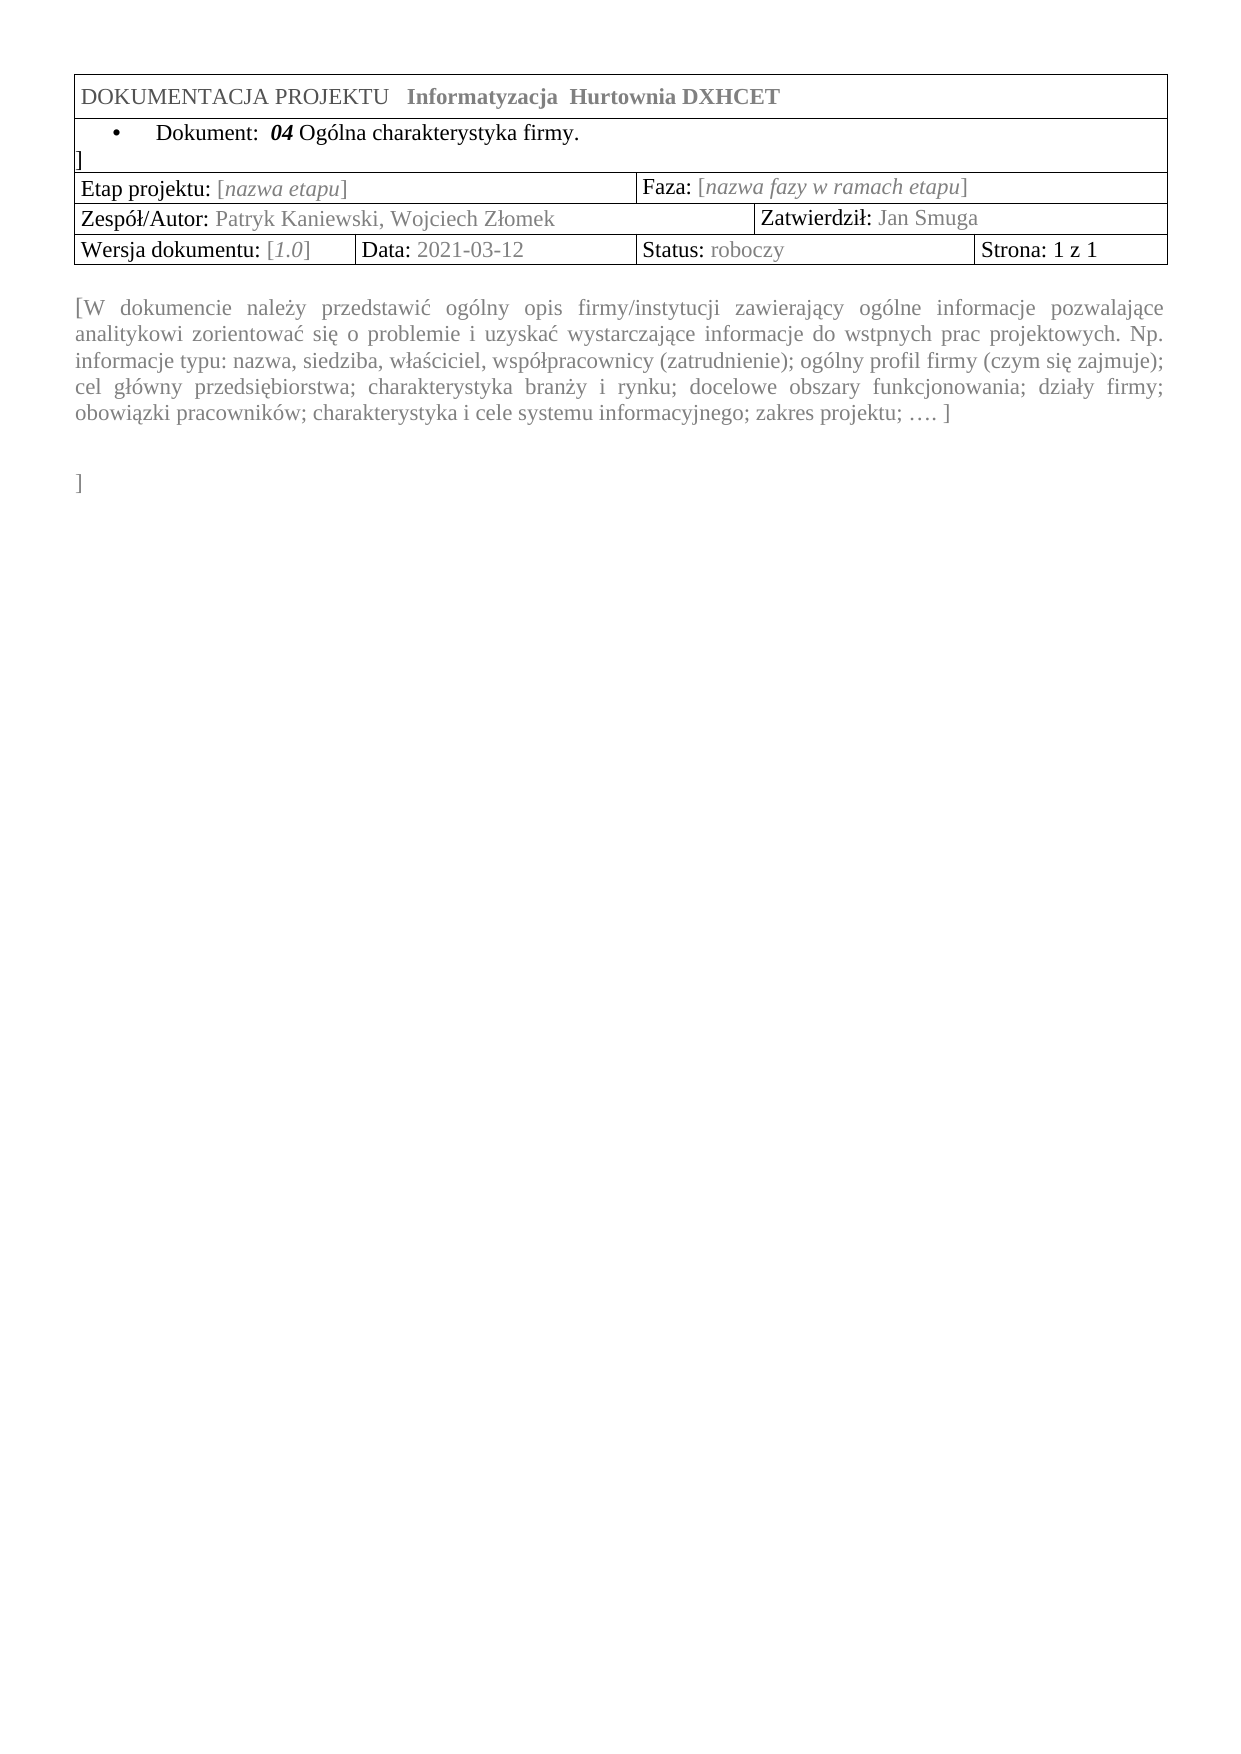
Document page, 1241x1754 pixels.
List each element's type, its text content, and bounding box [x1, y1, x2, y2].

text [W dokumencie należy przedstawić ogólny opis firmy/instytucji zawierający ogólne informacje pozwalające analitykowi zorientować się o problemie i uzyskać wystarczające informacje do wstpnych prac projektowych. Np. informacje typu: nazwa, siedziba, właściciel, współpracownicy (zatrudnienie); ogólny profil firmy (czym się zajmuje); cel główny przedsiębiorstwa; charakterystyka branży i rynku; docelowe obszary funkcjonowania; działy firmy; obowiązki pracowników; charakterystyka i cele systemu informacyjnego; zakres projektu; …. ] [75, 292, 1165, 426]
text ] [75, 469, 1165, 495]
